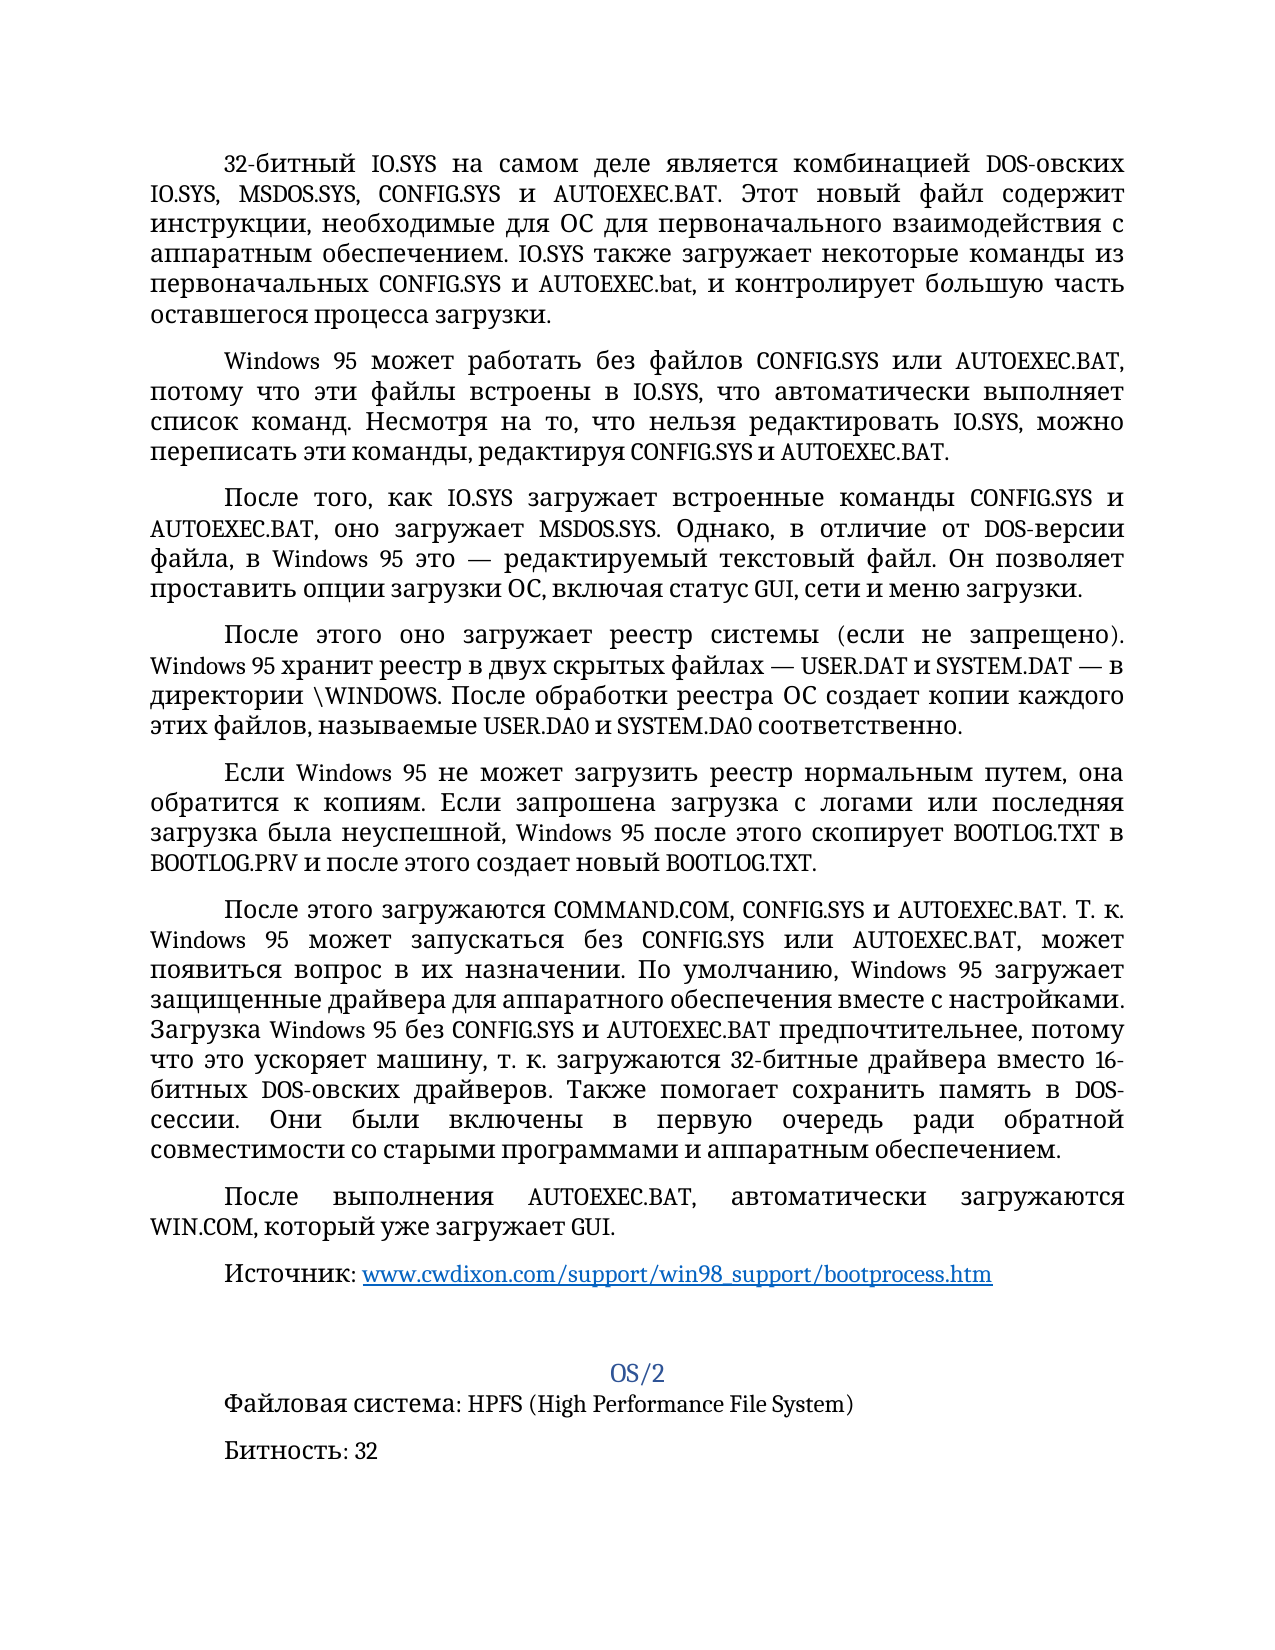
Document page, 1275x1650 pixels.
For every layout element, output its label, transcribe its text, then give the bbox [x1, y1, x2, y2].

text После выполнения AUTOEXEC.BAT, автоматически загружаются WIN.COM, который уже загружает GUI. [150, 1183, 1125, 1242]
text 32-битный IO.SYS на самом деле является комбинацией DOS-овских IO.SYS, MSDOS.SYS, CONFIG.SYS и AUTOEXEC.BAT. Этот новый файл содержит инструкции, необходимые для ОС для первоначального взаимодействия с аппаратным обеспечением. IO.SYS также загружает некоторые команды из первоначальных CONFIG.SYS и AUTOEXEC.bat, и контролирует большую часть оставшегося процесса загрузки. [150, 150, 1125, 329]
subtitle OS/2 [150, 1358, 1125, 1389]
text Файловая система: HPFS (High Performance File System) [150, 1390, 1125, 1419]
text После этого загружаются COMMAND.COM, CONFIG.SYS и AUTOEXEC.BAT. Т. к. Windows 95 может запускаться без CONFIG.SYS или AUTOEXEC.BAT, может появиться вопрос в их назначении. По умолчанию, Windows 95 загружает защищенные драйвера для аппаратного обеспечения вместе с настройками. Загрузка Windows 95 без CONFIG.SYS и AUTOEXEC.BAT предпочтительнее, потому что это ускоряет машину, т. к. загружаются 32-битные драйвера вместо 16-битных DOS-овских драйверов. Также помогает сохранить память в DOS-сессии. Они были включены в первую очередь ради обратной совместимости со старыми программами и аппаратным обеспечением. [150, 896, 1125, 1165]
text Windows 95 может работать без файлов CONFIG.SYS или AUTOEXEC.BAT, потому что эти файлы встроены в IO.SYS, что автоматически выполняет список команд. Несмотря на то, что нельзя редактировать IO.SYS, можно переписать эти команды, редактируя CONFIG.SYS и AUTOEXEC.BAT. [150, 347, 1125, 466]
text Источник: www.cwdixon.com/support/win98_support/bootprocess.htm [150, 1260, 1125, 1289]
text Если Windows 95 не может загрузить реестр нормальным путем, она обратится к копиям. Если запрошена загрузка с логами или последняя загрузка была неуспешной, Windows 95 после этого скопирует BOOTLOG.TXT в BOOTLOG.PRV и после этого создает новый BOOTLOG.TXT. [150, 758, 1125, 878]
text После этого оно загружает реестр системы (если не запрещено). Windows 95 хранит реестр в двух скрытых файлах — USER.DAT и SYSTEM.DAT — в директории \WINDOWS. После обработки реестра ОС создает копии каждого этих файлов, называемые USER.DA0 и SYSTEM.DA0 соответственно. [150, 621, 1125, 741]
text После того, как IO.SYS загружает встроенные команды CONFIG.SYS и AUTOEXEC.BAT, оно загружает MSDOS.SYS. Однако, в отличие от DOS-версии файла, в Windows 95 это — редактируемый текстовый файл. Он позволяет проставить опции загрузки ОС, включая статус GUI, сети и меню загрузки. [150, 484, 1125, 603]
text Битность: 32 [150, 1437, 1125, 1466]
